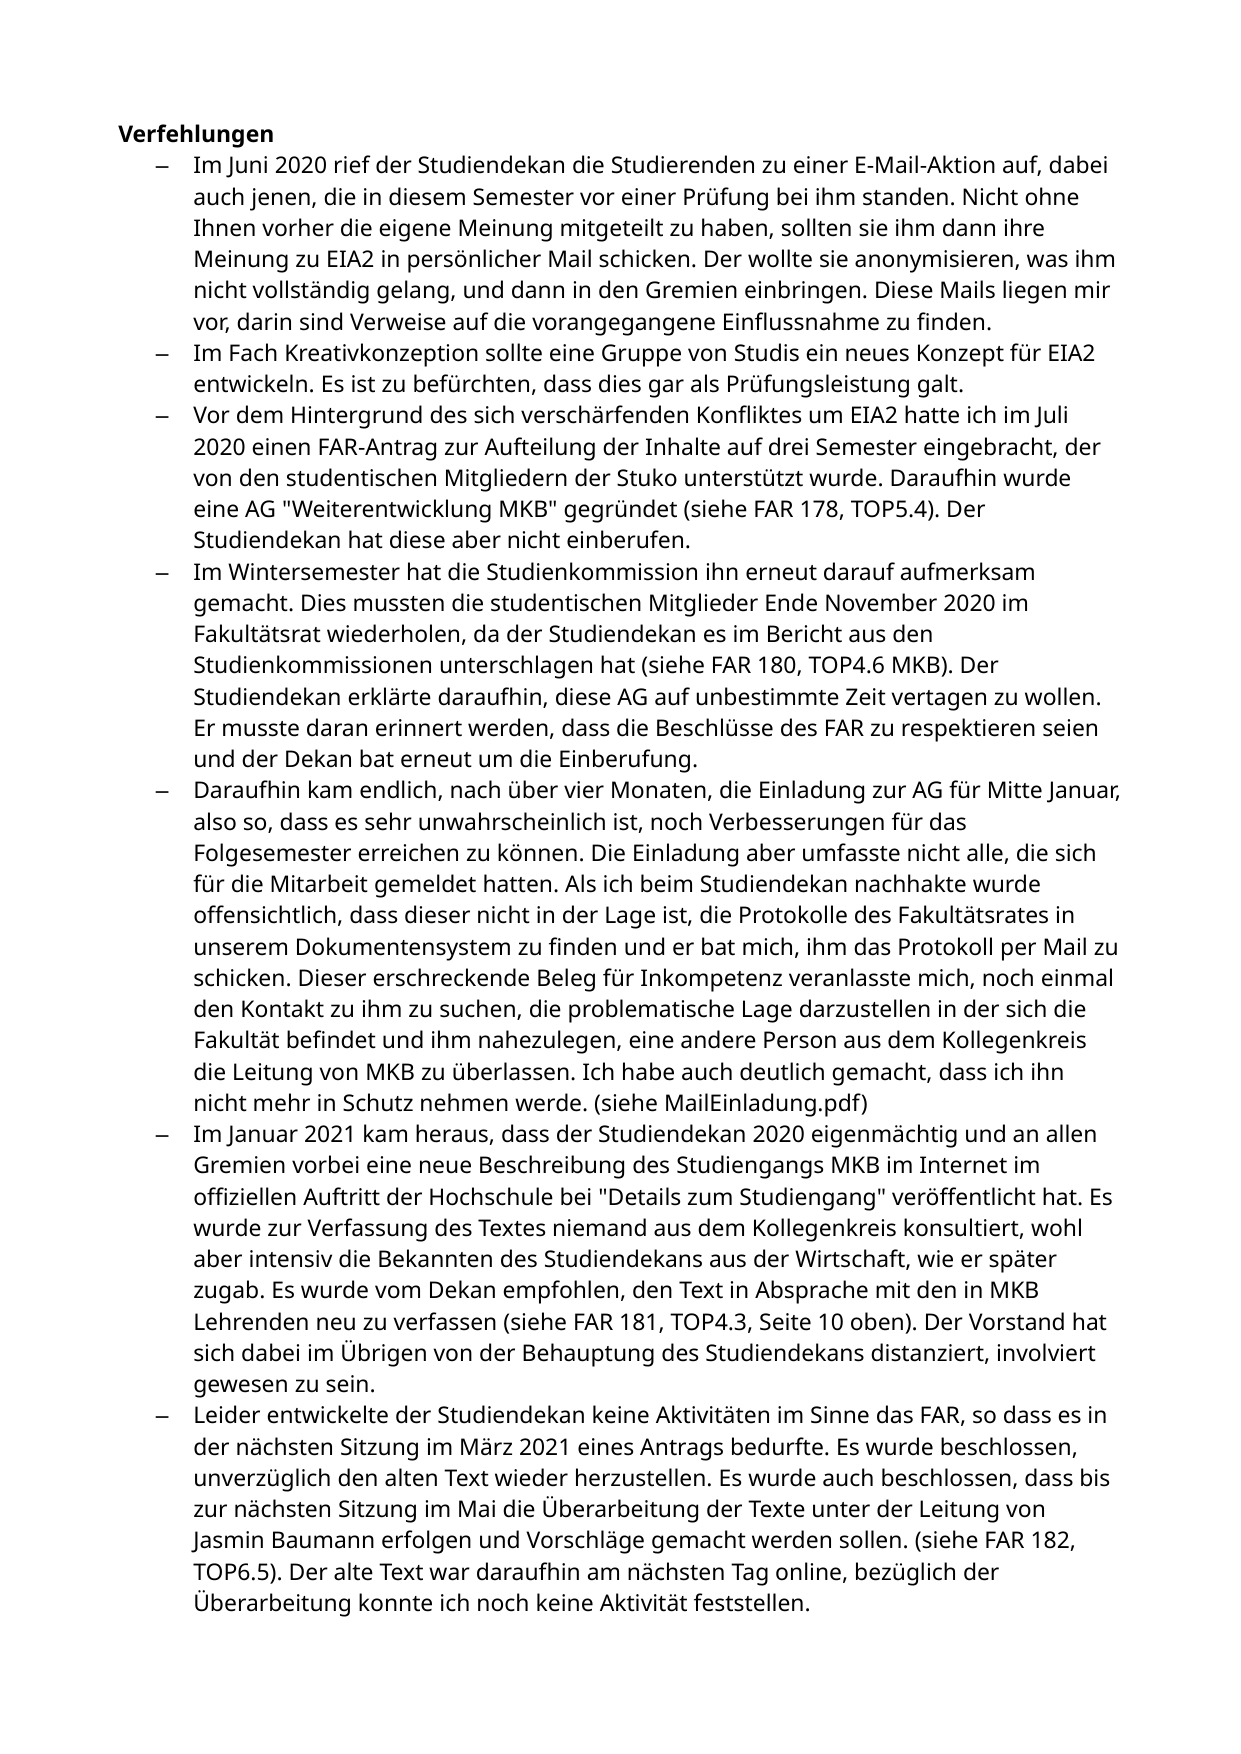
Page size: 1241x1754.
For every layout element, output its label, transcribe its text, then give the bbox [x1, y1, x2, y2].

list Im Januar 2021 kam heraus, dass der Studiendekan 2020 eigenmächtig und an allen Gremien vorbei eine neue Beschreibung des Studiengangs MKB im Internet im offiziellen Auftritt der Hochschule bei "Details zum Studiengang" veröffentlicht hat. Es wurde zur Verfassung des Textes niemand aus dem Kollegenkreis konsultiert, wohl aber intensiv die Bekannten des Studiendekans aus der Wirtschaft, wie er später zugab. Es wurde vom Dekan empfohlen, den Text in Absprache mit den in MKB Lehrenden neu zu verfassen (siehe FAR 181, TOP4.3, Seite 10 oben). Der Vorstand hat sich dabei im Übrigen von der Behauptung des Studiendekans distanziert, involviert gewesen zu sein. [156, 1118, 1122, 1399]
list Im Wintersemester hat die Studienkommission ihn erneut darauf aufmerksam gemacht. Dies mussten die studentischen Mitglieder Ende November 2020 im Fakultätsrat wiederholen, da der Studiendekan es im Bericht aus den Studienkommissionen unterschlagen hat (siehe FAR 180, TOP4.6 MKB). Der Studiendekan erklärte daraufhin, diese AG auf unbestimmte Zeit vertagen zu wollen. Er musste daran erinnert werden, dass die Beschlüsse des FAR zu respektieren seien und der Dekan bat erneut um die Einberufung. [156, 556, 1122, 774]
list Vor dem Hintergrund des sich verschärfenden Konfliktes um EIA2 hatte ich im Juli 2020 einen FAR-Antrag zur Aufteilung der Inhalte auf drei Semester eingebracht, der von den studentischen Mitgliedern der Stuko unterstützt wurde. Daraufhin wurde eine AG "Weiterentwicklung MKB" gegründet (siehe FAR 178, TOP5.4). Der Studiendekan hat diese aber nicht einberufen. [156, 399, 1122, 556]
list Daraufhin kam endlich, nach über vier Monaten, die Einladung zur AG für Mitte Januar, also so, dass es sehr unwahrscheinlich ist, noch Verbesserungen für das Folgesemester erreichen zu können. Die Einladung aber umfasste nicht alle, die sich für die Mitarbeit gemeldet hatten. Als ich beim Studiendekan nachhakte wurde offensichtlich, dass dieser nicht in der Lage ist, die Protokolle des Fakultätsrates in unserem Dokumentensystem zu finden und er bat mich, ihm das Protokoll per Mail zu schicken. Dieser erschreckende Beleg für Inkompetenz veranlasste mich, noch einmal den Kontakt zu ihm zu suchen, die problematische Lage darzustellen in der sich die Fakultät befindet und ihm nahezulegen, eine andere Person aus dem Kollegenkreis die Leitung von MKB zu überlassen. Ich habe auch deutlich gemacht, dass ich ihn nicht mehr in Schutz nehmen werde. (siehe MailEinladung.pdf) [156, 774, 1122, 1118]
text Verfehlungen [118, 118, 1122, 149]
list Im Fach Kreativkonzeption sollte eine Gruppe von Studis ein neues Konzept für EIA2 entwickeln. Es ist zu befürchten, dass dies gar als Prüfungsleistung galt. [156, 337, 1122, 399]
list Im Juni 2020 rief der Studiendekan die Studierenden zu einer E-Mail-Aktion auf, dabei auch jenen, die in diesem Semester vor einer Prüfung bei ihm standen. Nicht ohne Ihnen vorher die eigene Meinung mitgeteilt zu haben, sollten sie ihm dann ihre Meinung zu EIA2 in persönlicher Mail schicken. Der wollte sie anonymisieren, was ihm nicht vollständig gelang, und dann in den Gremien einbringen. Diese Mails liegen mir vor, darin sind Verweise auf die vorangegangene Einflussnahme zu finden. [156, 149, 1122, 337]
list Leider entwickelte der Studiendekan keine Aktivitäten im Sinne das FAR, so dass es in der nächsten Sitzung im März 2021 eines Antrags bedurfte. Es wurde beschlossen, unverzüglich den alten Text wieder herzustellen. Es wurde auch beschlossen, dass bis zur nächsten Sitzung im Mai die Überarbeitung der Texte unter der Leitung von Jasmin Baumann erfolgen und Vorschläge gemacht werden sollen. (siehe FAR 182, TOP6.5). Der alte Text war daraufhin am nächsten Tag online, bezüglich der Überarbeitung konnte ich noch keine Aktivität feststellen. [156, 1399, 1122, 1618]
